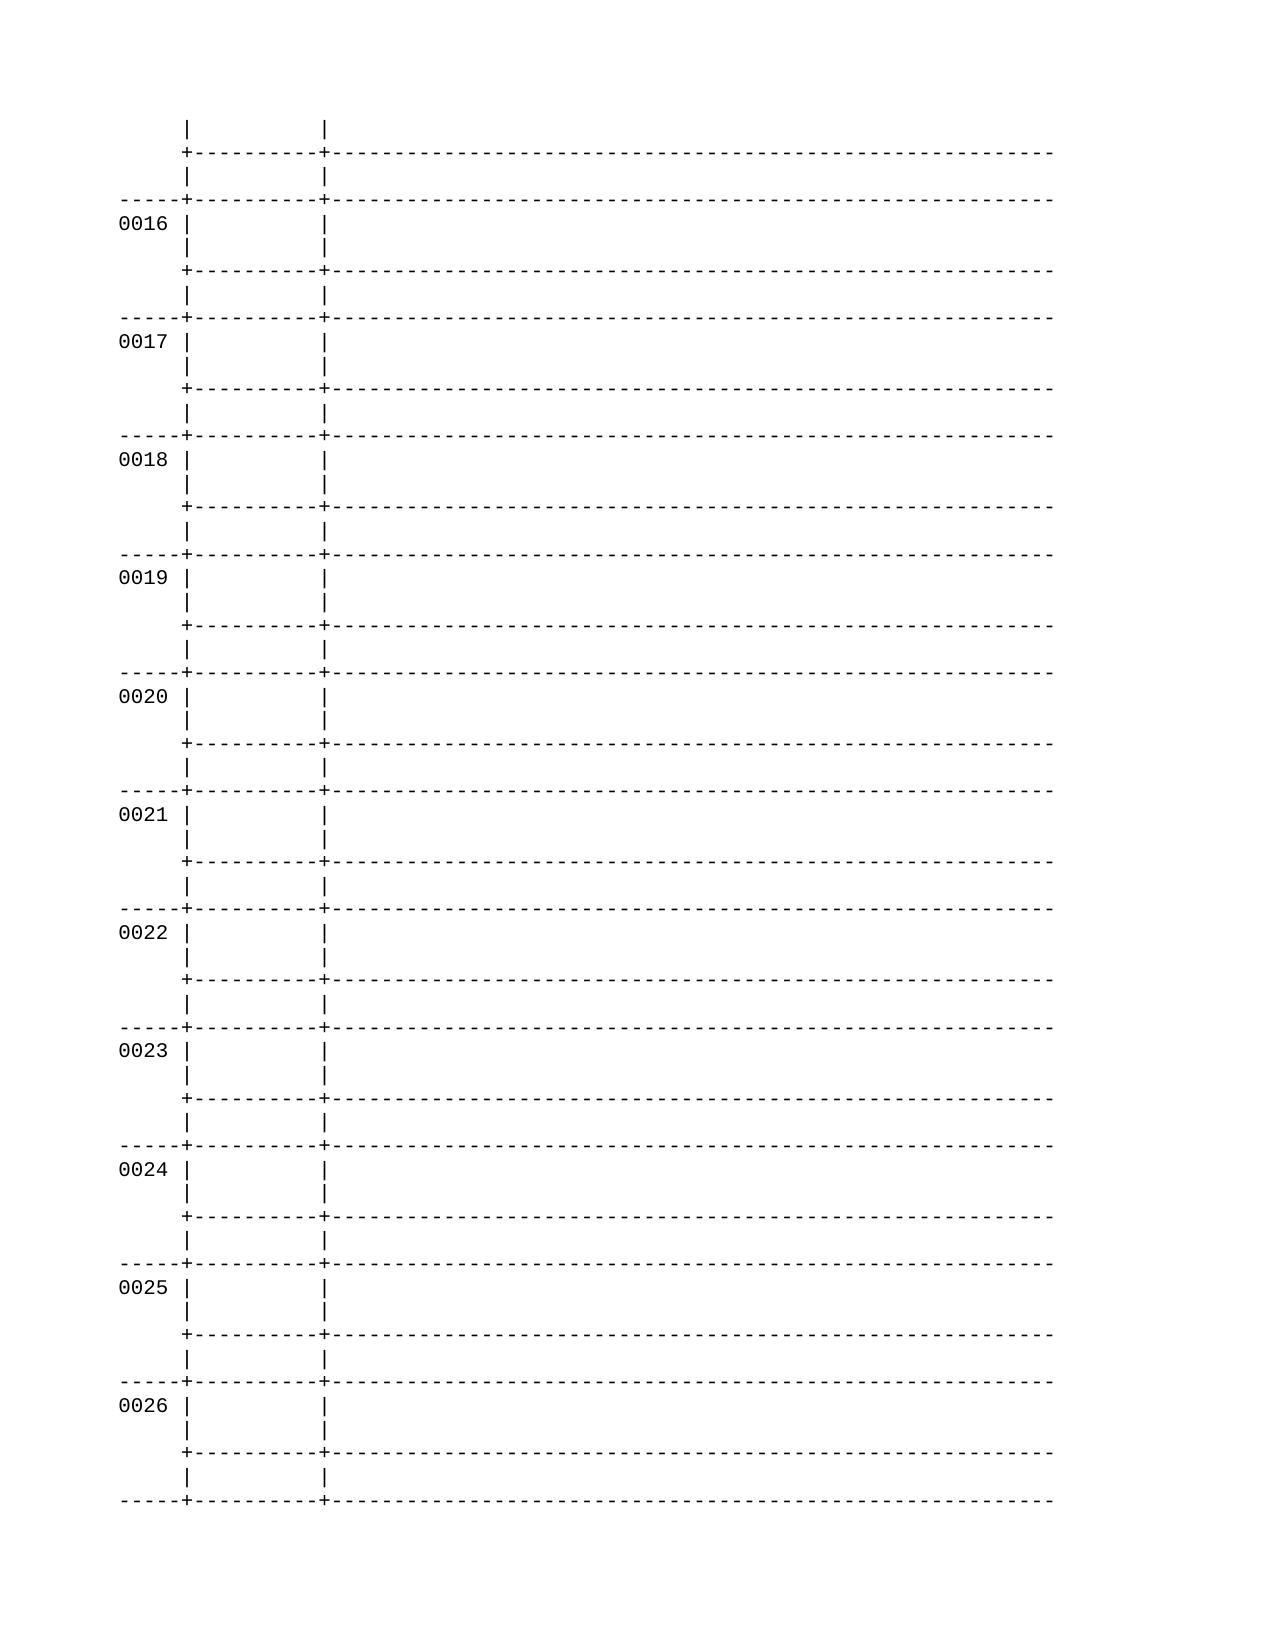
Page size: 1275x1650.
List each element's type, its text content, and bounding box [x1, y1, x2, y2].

text -----+----------+---------------------------------------------------------- [118, 1135, 1157, 1158]
text | | [118, 827, 1157, 851]
text | | [118, 1182, 1157, 1206]
text -----+----------+---------------------------------------------------------- [118, 1017, 1157, 1040]
text | | [118, 118, 1157, 142]
text +----------+---------------------------------------------------------- [118, 378, 1157, 402]
text -----+----------+---------------------------------------------------------- [118, 1253, 1157, 1277]
text -----+----------+---------------------------------------------------------- [118, 1489, 1157, 1513]
text -----+----------+---------------------------------------------------------- [118, 544, 1157, 567]
text +----------+---------------------------------------------------------- [118, 142, 1157, 165]
text -----+----------+---------------------------------------------------------- [118, 189, 1157, 213]
text -----+----------+---------------------------------------------------------- [118, 898, 1157, 922]
text -----+----------+---------------------------------------------------------- [118, 780, 1157, 804]
text +----------+---------------------------------------------------------- [118, 733, 1157, 757]
text +----------+---------------------------------------------------------- [118, 260, 1157, 284]
text | | [118, 638, 1157, 662]
text +----------+---------------------------------------------------------- [118, 851, 1157, 875]
text | | [118, 354, 1157, 378]
text 0018 | | [118, 449, 1157, 473]
text | | [118, 1229, 1157, 1253]
text | | [118, 1466, 1157, 1489]
text | | [118, 993, 1157, 1017]
text 0023 | | [118, 1040, 1157, 1064]
text -----+----------+---------------------------------------------------------- [118, 662, 1157, 686]
text | | [118, 875, 1157, 898]
text 0026 | | [118, 1395, 1157, 1419]
text +----------+---------------------------------------------------------- [118, 615, 1157, 638]
text | | [118, 520, 1157, 544]
text | | [118, 1419, 1157, 1442]
text | | [118, 165, 1157, 189]
text -----+----------+---------------------------------------------------------- [118, 307, 1157, 331]
text | | [118, 1064, 1157, 1088]
text | | [118, 236, 1157, 260]
text +----------+---------------------------------------------------------- [118, 1324, 1157, 1348]
text 0025 | | [118, 1277, 1157, 1300]
text 0016 | | [118, 213, 1157, 236]
text | | [118, 709, 1157, 733]
text +----------+---------------------------------------------------------- [118, 969, 1157, 993]
text | | [118, 1348, 1157, 1371]
text | | [118, 1111, 1157, 1135]
text 0020 | | [118, 686, 1157, 709]
text | | [118, 591, 1157, 615]
text | | [118, 284, 1157, 307]
text 0022 | | [118, 922, 1157, 946]
text +----------+---------------------------------------------------------- [118, 1088, 1157, 1111]
text | | [118, 473, 1157, 496]
text | | [118, 757, 1157, 780]
text +----------+---------------------------------------------------------- [118, 1442, 1157, 1466]
text | | [118, 946, 1157, 969]
text -----+----------+---------------------------------------------------------- [118, 1371, 1157, 1395]
text +----------+---------------------------------------------------------- [118, 496, 1157, 520]
text 0021 | | [118, 804, 1157, 827]
text | | [118, 1300, 1157, 1324]
text 0024 | | [118, 1158, 1157, 1182]
text | | [118, 402, 1157, 426]
text -----+----------+---------------------------------------------------------- [118, 426, 1157, 449]
text 0017 | | [118, 331, 1157, 354]
text 0019 | | [118, 567, 1157, 591]
text +----------+---------------------------------------------------------- [118, 1206, 1157, 1229]
